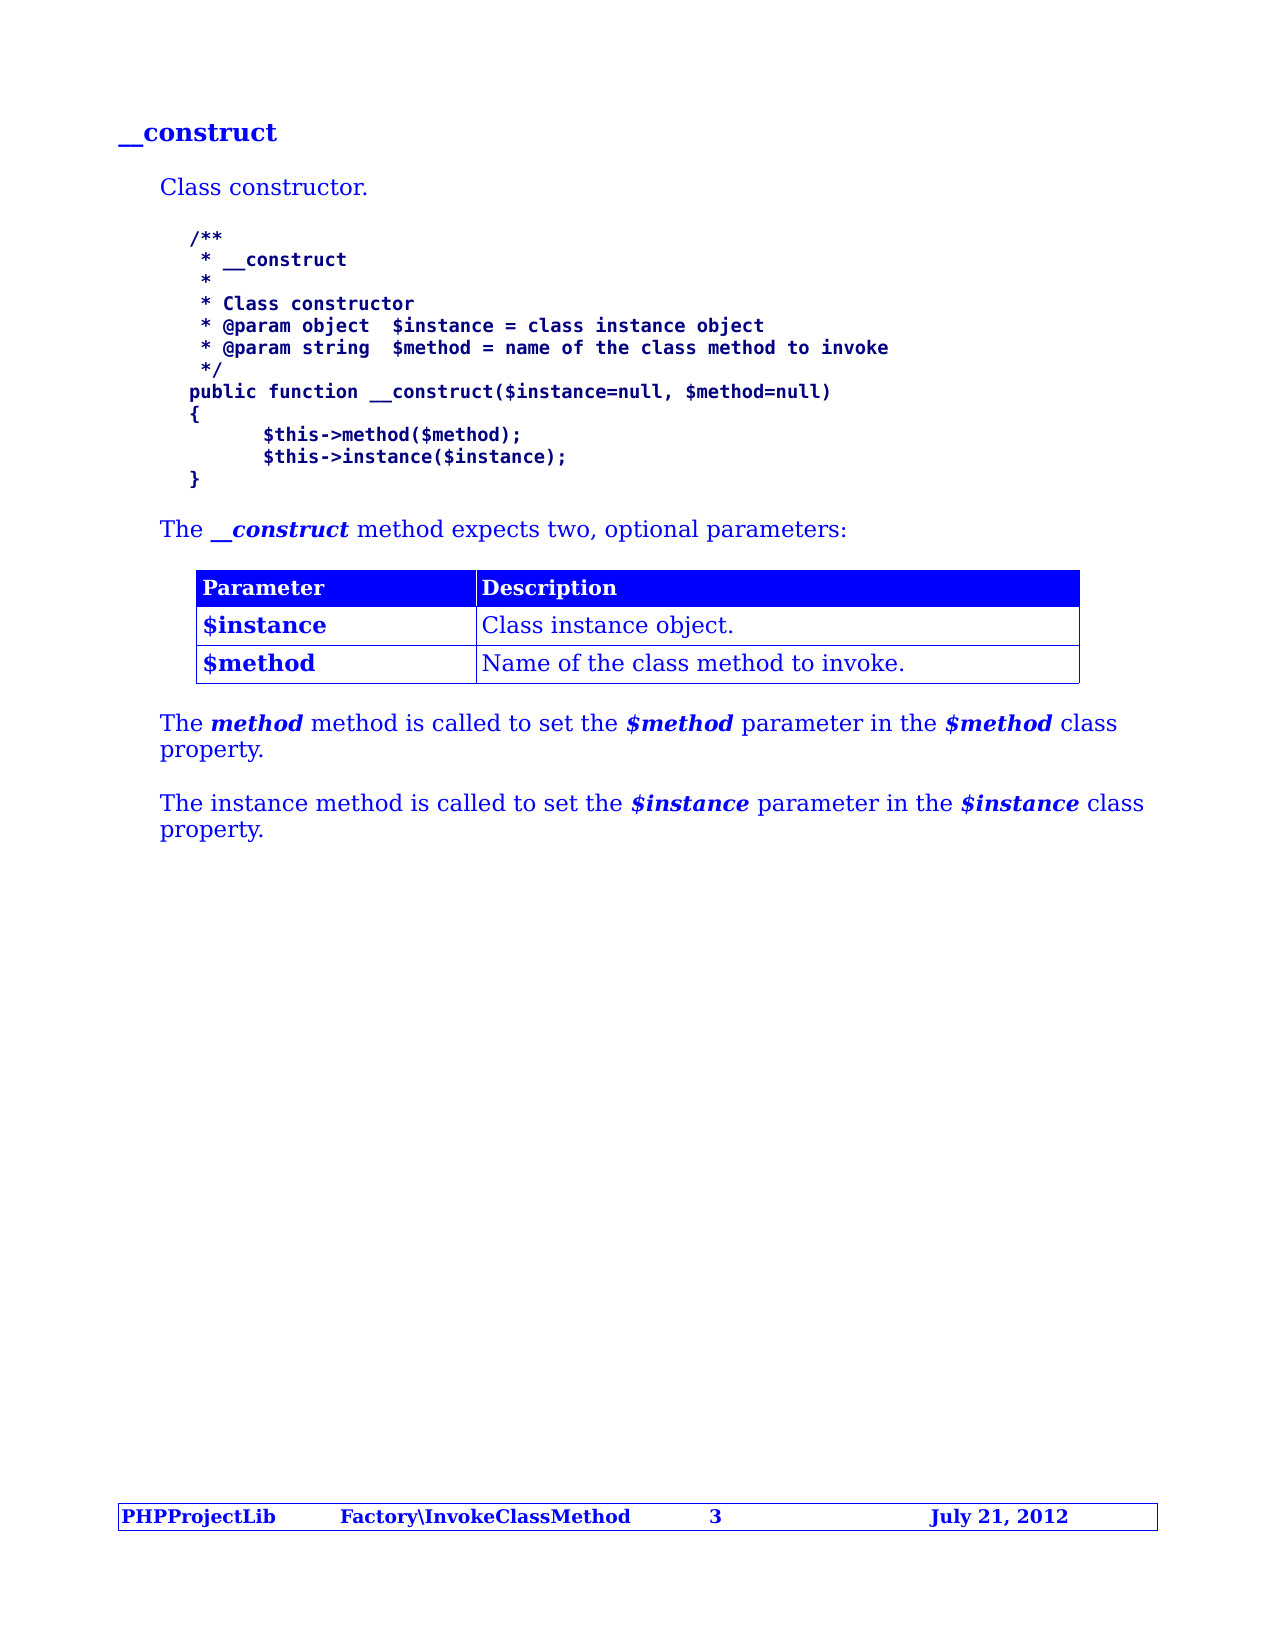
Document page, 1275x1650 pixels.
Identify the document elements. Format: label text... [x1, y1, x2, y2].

list } [189, 468, 1157, 490]
table_header Description [477, 571, 1079, 606]
list public function __construct($instance=null, $method=null) [189, 381, 1157, 402]
table_cell Class instance object. [477, 607, 1079, 644]
text The instance method is called to set the $instance parameter in the $instance class property. [159, 790, 1157, 843]
list * @param object $instance = class instance object [189, 315, 1157, 337]
text The method method is called to set the $method parameter in the $method class property. [159, 710, 1157, 763]
list * [189, 271, 1157, 293]
title __construct [118, 118, 1157, 147]
text The __construct method expects two, optional parameters: [159, 517, 1157, 543]
list $this->instance($instance); [189, 446, 1157, 468]
table_cell $instance [197, 607, 476, 644]
text Class constructor. [159, 174, 1157, 201]
table_cell $method [197, 646, 476, 683]
list * __construct [189, 249, 1157, 271]
list { [189, 402, 1157, 424]
table_header Parameter [197, 571, 476, 606]
list * @param string $method = name of the class method to invoke [189, 337, 1157, 359]
list /** [189, 227, 1157, 249]
list $this->method($method); [189, 424, 1157, 446]
table_cell Name of the class method to invoke. [477, 646, 1079, 683]
list * Class constructor [189, 293, 1157, 315]
list */ [189, 359, 1157, 381]
